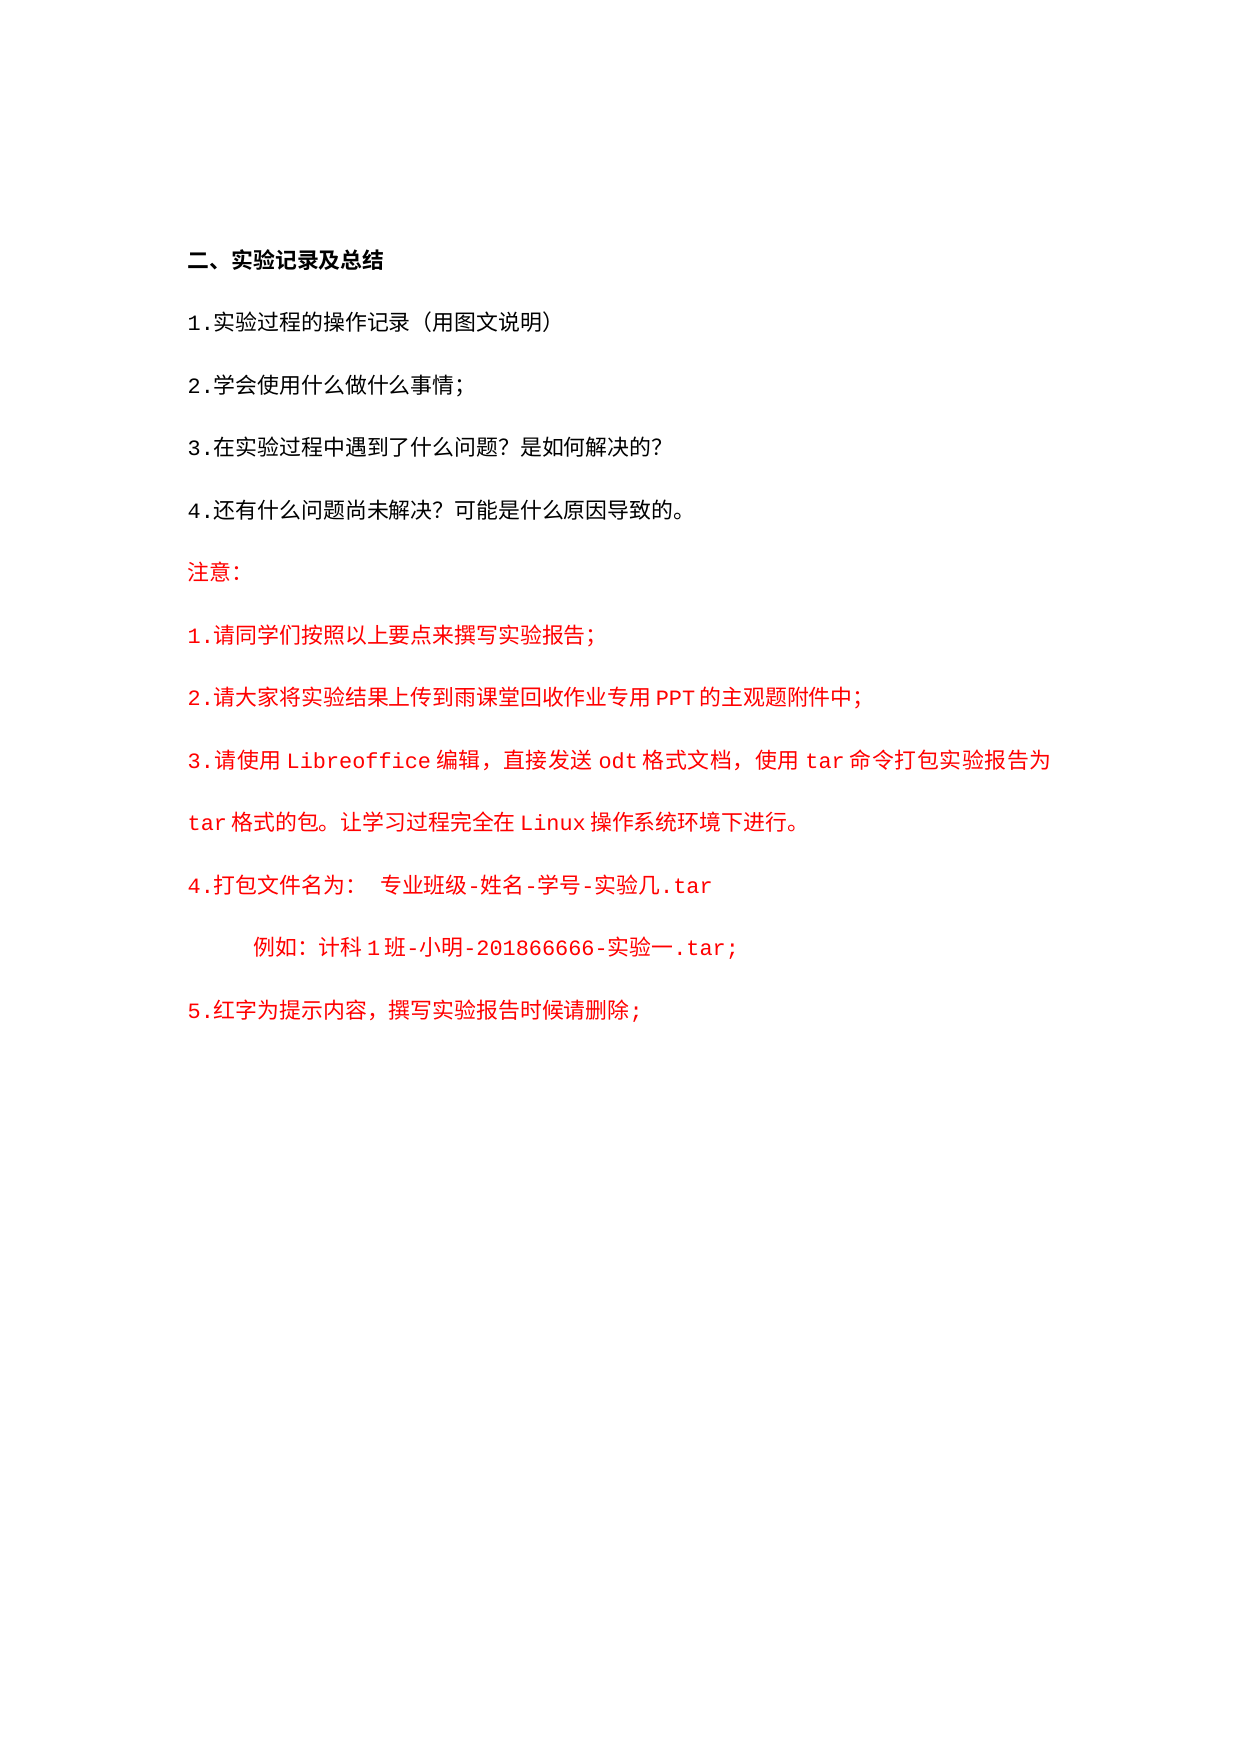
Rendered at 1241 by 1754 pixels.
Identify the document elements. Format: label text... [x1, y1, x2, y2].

text 5.红字为提示内容，撰写实验报告时候请删除; [187, 971, 1053, 1033]
text 3.请使用Libreoffice编辑，直接发送odt格式文档，使用tar命令打包实验报告为tar格式的包。让学习过程完全在Linux操作系统环境下进行。 [187, 721, 1053, 846]
text 4.还有什么问题尚未解决？可能是什么原因导致的。 [187, 471, 1053, 533]
text 注意： [187, 533, 1053, 596]
text 例如：计科1班-小明-201866666-实验一.tar; [187, 908, 1053, 971]
text 2.请大家将实验结果上传到雨课堂回收作业专用PPT的主观题附件中； [187, 658, 1053, 721]
text 1.实验过程的操作记录（用图文说明） [187, 283, 1053, 346]
text 1.请同学们按照以上要点来撰写实验报告； [187, 596, 1053, 658]
text 二、实验记录及总结 [187, 221, 1053, 283]
text 2.学会使用什么做什么事情； [187, 346, 1053, 408]
text 3.在实验过程中遇到了什么问题？是如何解决的？ [187, 408, 1053, 471]
text 4.打包文件名为： 专业班级-姓名-学号-实验几.tar [187, 846, 1053, 908]
